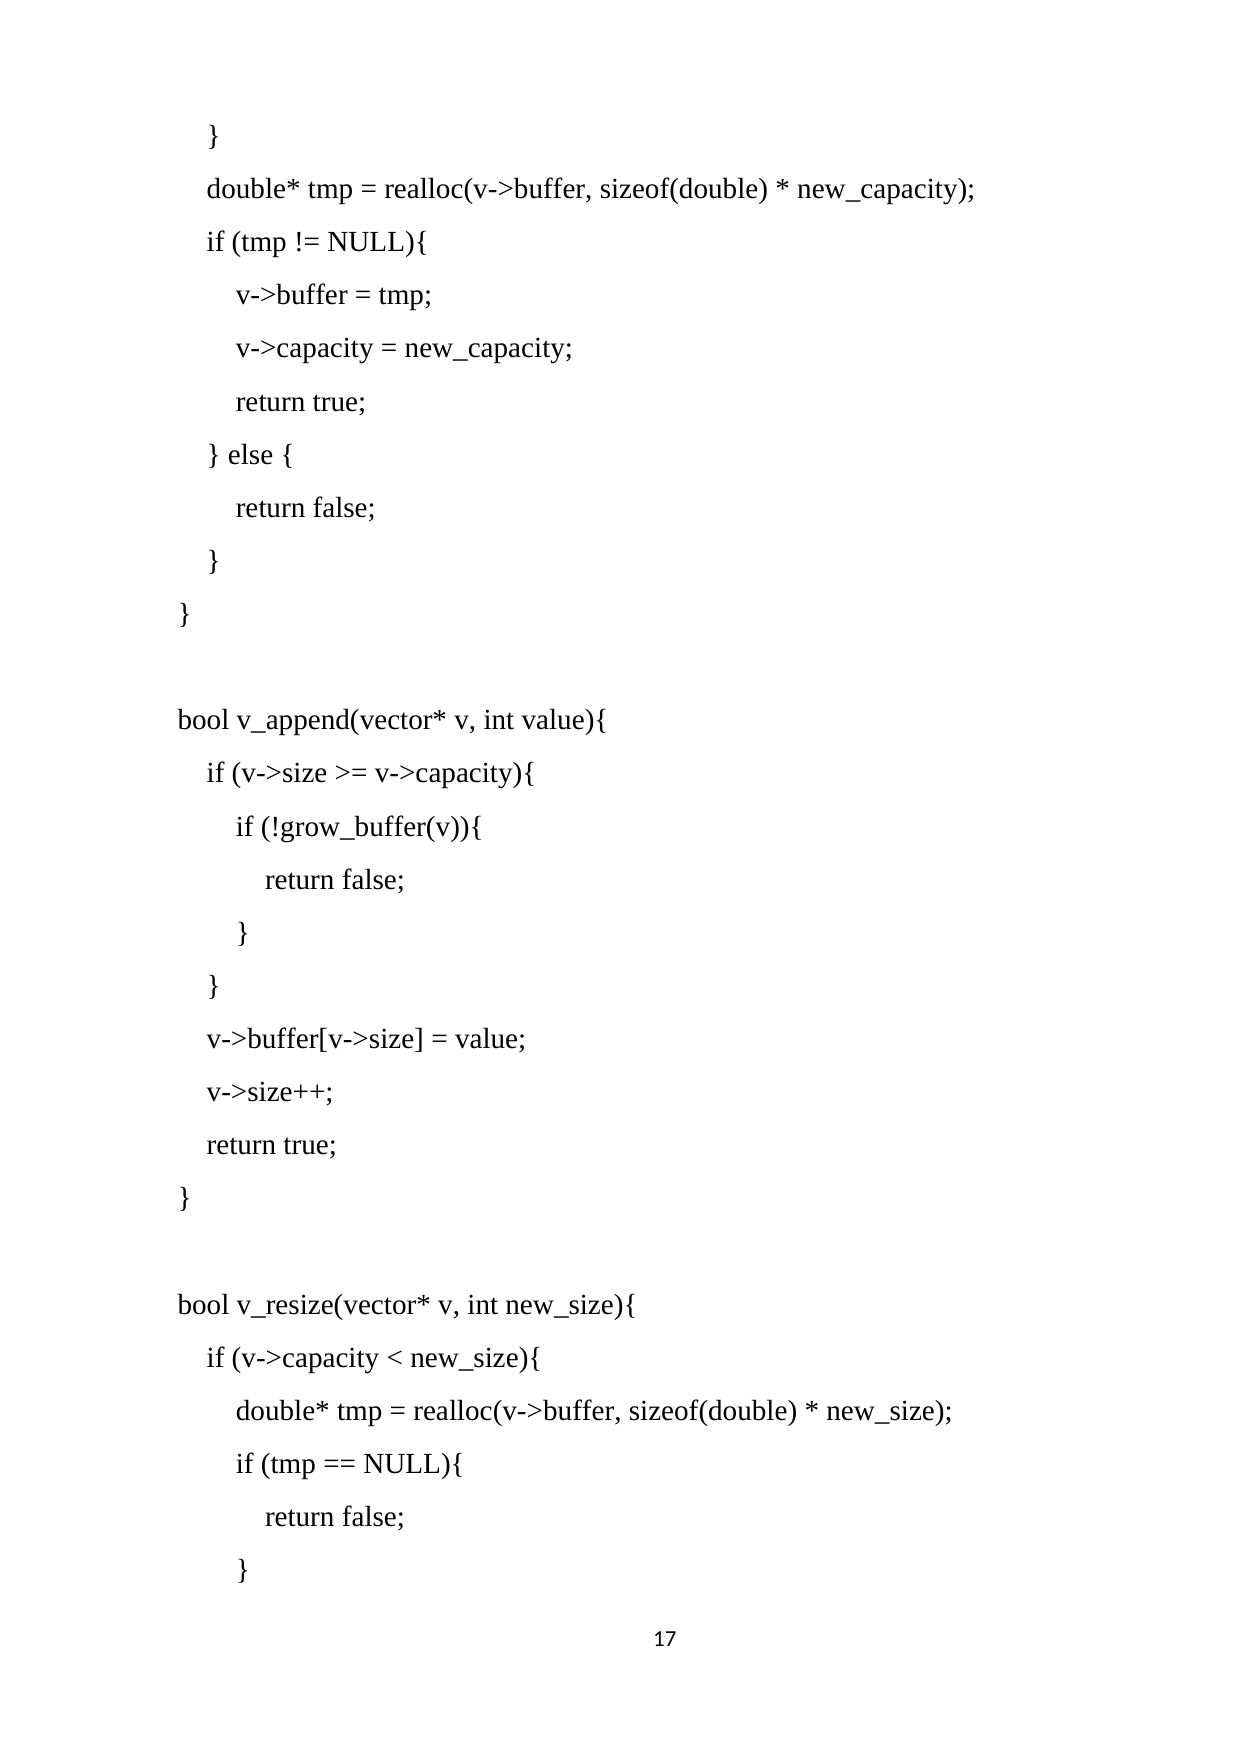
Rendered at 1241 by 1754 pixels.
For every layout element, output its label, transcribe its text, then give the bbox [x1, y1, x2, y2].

text bool v_resize(vector* v, int new_size){ [177, 1287, 1152, 1320]
text v->buffer = tmp; [177, 277, 1152, 311]
text } [177, 543, 1152, 577]
text bool v_append(vector* v, int value){ [177, 702, 1152, 736]
text } [177, 1552, 1152, 1586]
text return true; [177, 1127, 1152, 1161]
text return false; [177, 862, 1152, 895]
text if (tmp != NULL){ [177, 224, 1152, 258]
text double* tmp = realloc(v->buffer, sizeof(double) * new_size); [177, 1393, 1152, 1427]
text return true; [177, 384, 1152, 417]
text } [177, 1181, 1152, 1214]
text if (!grow_buffer(v)){ [177, 809, 1152, 842]
text if (v->size >= v->capacity){ [177, 756, 1152, 789]
text } [177, 118, 1152, 152]
text } [177, 596, 1152, 630]
text double* tmp = realloc(v->buffer, sizeof(double) * new_capacity); [177, 171, 1152, 205]
text v->buffer[v->size] = value; [177, 1021, 1152, 1055]
text if (v->capacity < new_size){ [177, 1340, 1152, 1373]
text } [177, 968, 1152, 1002]
text v->capacity = new_capacity; [177, 331, 1152, 364]
text } else { [177, 437, 1152, 470]
text if (tmp == NULL){ [177, 1446, 1152, 1480]
text v->size++; [177, 1074, 1152, 1108]
text return false; [177, 1499, 1152, 1533]
text } [177, 915, 1152, 948]
text return false; [177, 490, 1152, 523]
